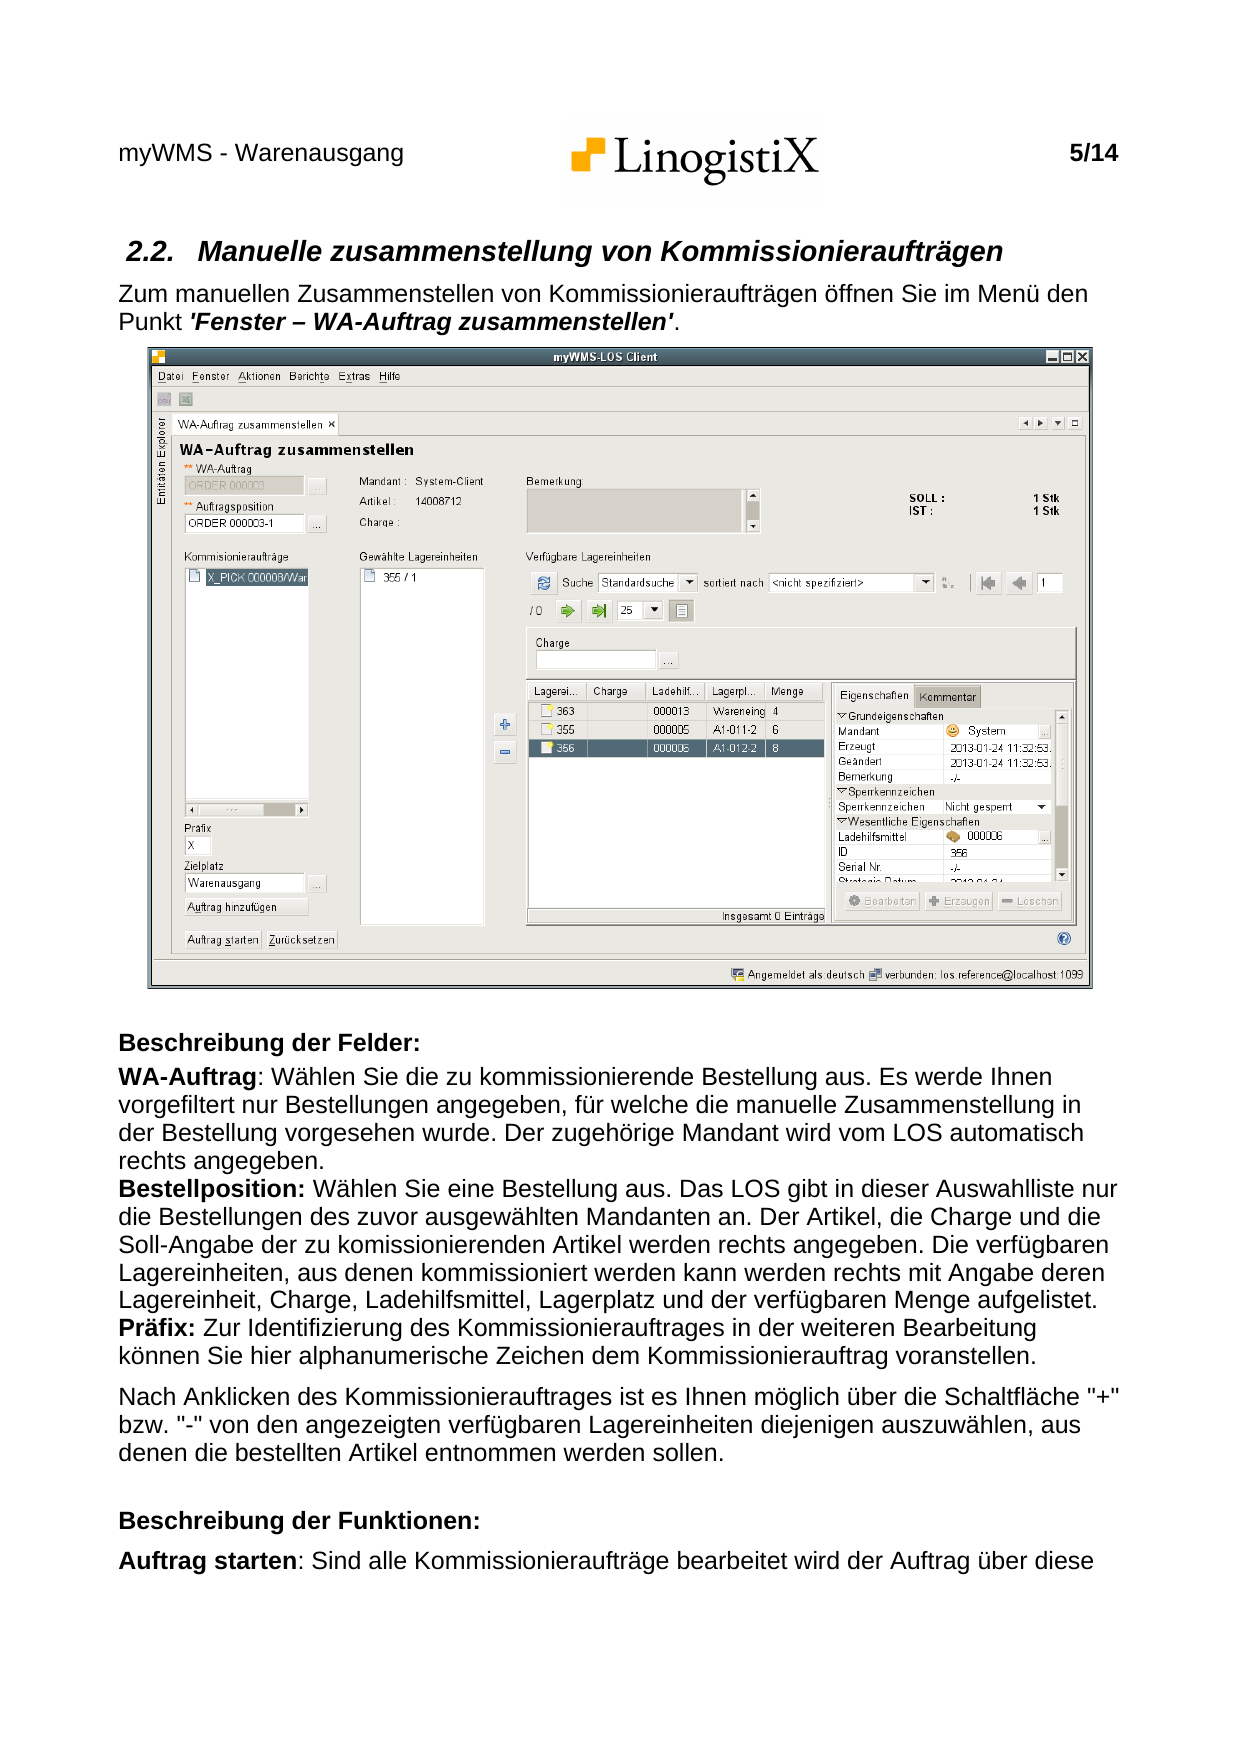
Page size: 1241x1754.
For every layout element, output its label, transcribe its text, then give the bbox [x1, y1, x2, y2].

text Auftrag starten: Sind alle Kommissionieraufträge bearbeitet wird der Auftrag über diese [118, 1547, 1122, 1575]
picture [564, 118, 825, 205]
text Nach Anklicken des Kommissionierauftrages ist es Ihnen möglich über die Schaltfläche "+" bzw. "-" von den angezeigten verfügbaren Lagereinheiten diejenigen auszuwählen, aus denen die bestellten Artikel entnommen werden sollen. [118, 1382, 1122, 1494]
text Zum manuellen Zusammenstellen von Kommissionieraufträgen öffnen Sie im Menü den Punkt 'Fenster – WA-Auftrag zusammenstellen'. [118, 279, 1122, 335]
text WA-Auftrag: Wählen Sie die zu kommissionierende Bestellung aus. Es werde Ihnen vorgefiltert nur Bestellungen angegeben, für welche die manuelle Zusammenstellung in der Bestellung vorgesehen wurde. Der zugehörige Mandant wird vom LOS automatisch rechts angegeben. Bestellposition: Wählen Sie eine Bestellung aus. Das LOS gibt in dieser Auswahlliste nur die Bestellungen des zuvor ausgewählten Mandanten an. Der Artikel, die Charge und die Soll-Angabe der zu komissionierenden Artikel werden rechts angegeben. Die verfügbaren Lagereinheiten, aus denen kommissioniert werden kann werden rechts mit Angabe deren Lagereinheit, Charge, Ladehilfsmittel, Lagerplatz und der verfügbaren Menge aufgelistet. Präfix: Zur Identifizierung des Kommissionierauftrages in der weiteren Bearbeitung können Sie hier alphanumerische Zeichen dem Kommissionierauftrag voranstellen. [118, 1063, 1122, 1370]
picture [147, 347, 1093, 989]
text Beschreibung der Felder: [118, 1028, 1122, 1056]
text Beschreibung der Funktionen: [118, 1507, 1122, 1534]
subtitle Manuelle zusammenstellung von Kommissionieraufträgen [118, 234, 1122, 267]
